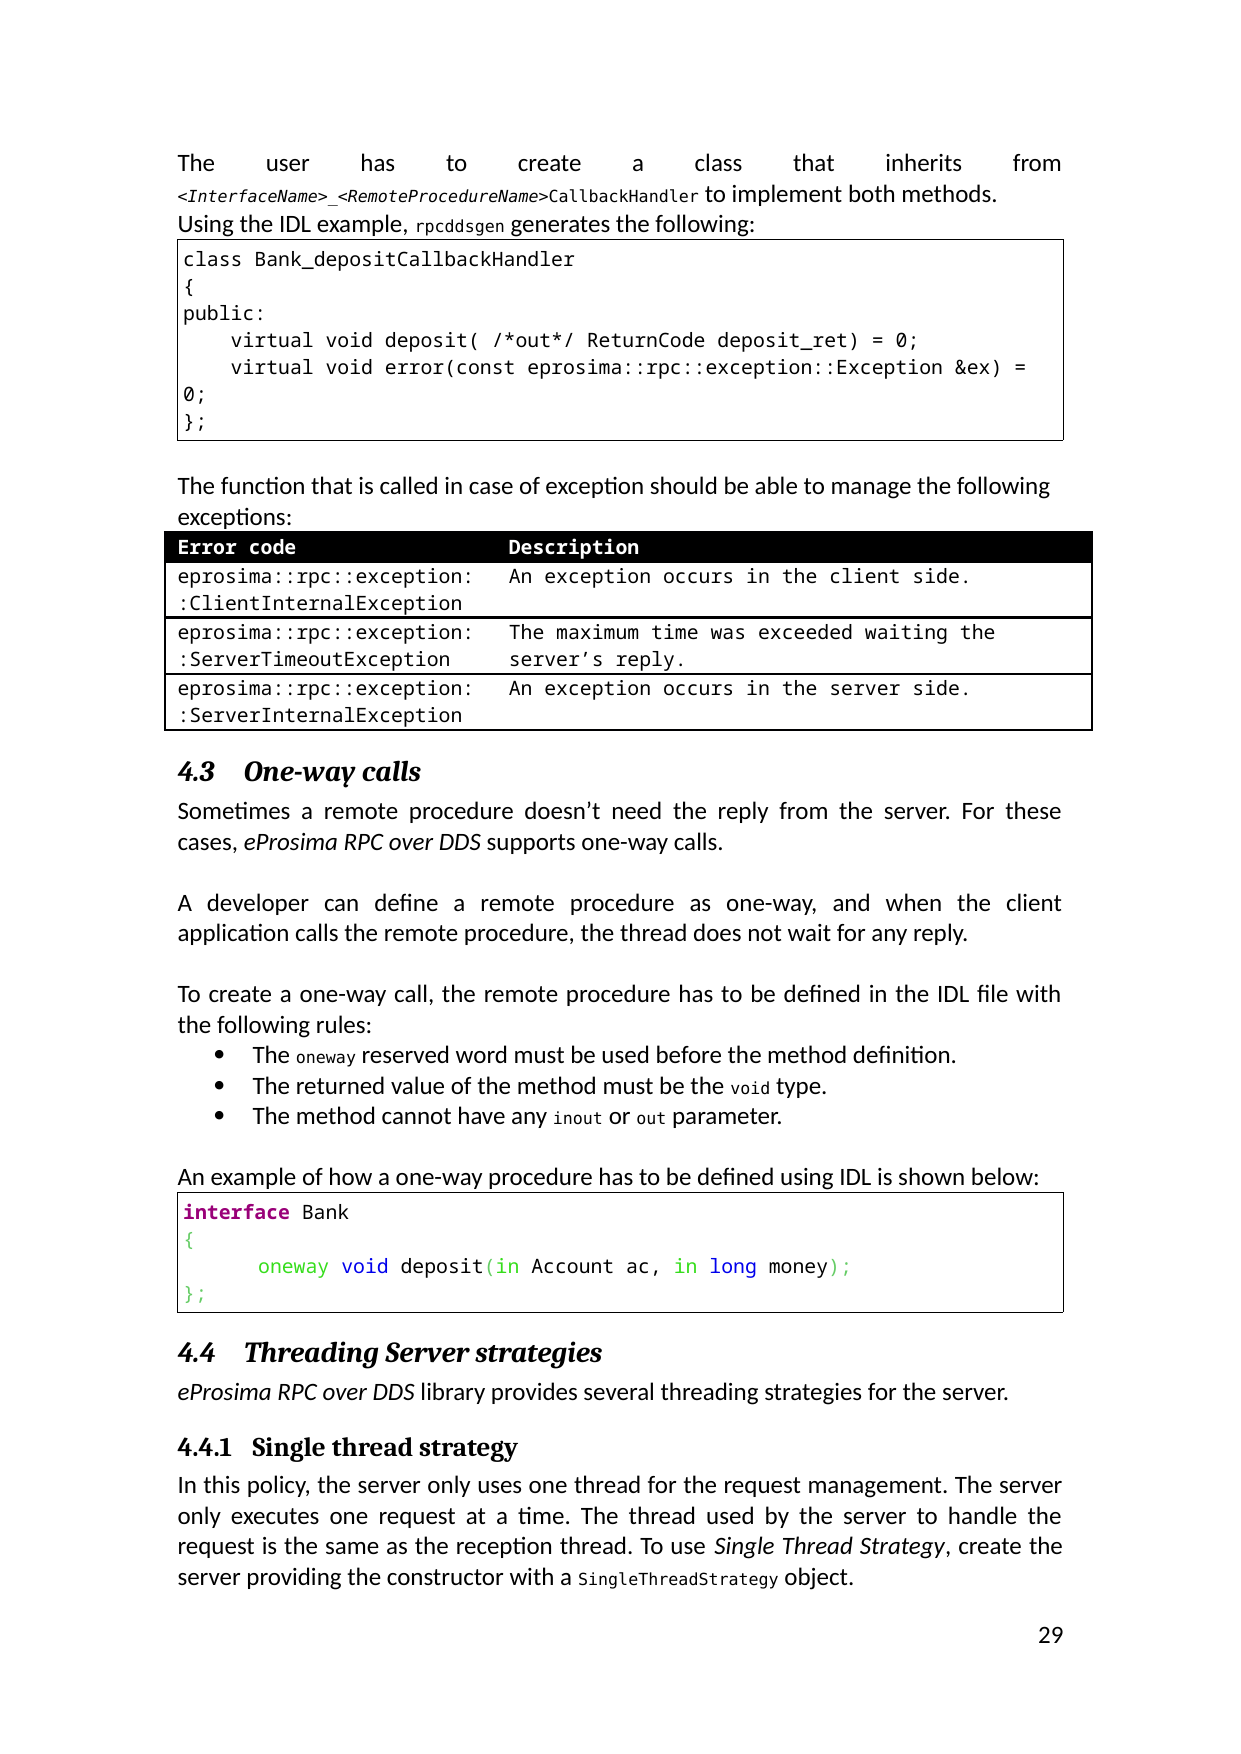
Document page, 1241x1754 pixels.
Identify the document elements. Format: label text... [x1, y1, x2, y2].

table_header interface Bank { oneway void deposit(in Account ac, in long money); }; [178, 1193, 1063, 1312]
table_header class Bank_depositCallbackHandler { public: virtual void deposit( /*out*/ ReturnCode deposit_ret) = 0; virtual void error(const eprosima::rpc::exception::Exception &ex) = 0; }; [178, 240, 1063, 439]
table_cell The maximum time was exceeded waiting the server’s reply. [496, 619, 1091, 672]
table_cell An exception occurs in the client side. [496, 563, 1091, 616]
text Sometimes a remote procedure doesn’t need the reply from the server. For these cases, eProsima RPC over DDS supports one-way calls. [177, 795, 1063, 856]
subtitle Single thread strategy [177, 1432, 1063, 1463]
table_header Description [496, 533, 1091, 560]
text eProsima RPC over DDS library provides several threading strategies for the server. [177, 1376, 1063, 1407]
table_cell eprosima::rpc::exception::ServerInternalException [166, 675, 496, 728]
list The returned value of the method must be the void type. [215, 1070, 1063, 1101]
text The user has to create a class that inherits from <InterfaceName>_<RemoteProcedureName>CallbackHandler to implement both methods. [177, 148, 1063, 209]
list The method cannot have any inout or out parameter. [215, 1101, 1063, 1131]
text An example of how a one-way procedure has to be defined using IDL is shown below: [177, 1162, 1063, 1192]
table_header Error code [166, 533, 496, 560]
table_cell An exception occurs in the server side. [496, 675, 1091, 728]
text In this policy, the server only uses one thread for the request management. The server only executes one request at a time. The thread used by the server to handle the request is the same as the reception thread. To use Single Thread Strategy, create the server providing the constructor with a SingleThreadStrategy object. [177, 1469, 1063, 1591]
subtitle One-way calls [177, 756, 1063, 789]
table_cell eprosima::rpc::exception::ClientInternalException [166, 563, 496, 616]
list The oneway reserved word must be used before the method definition. [215, 1039, 1063, 1070]
text A developer can define a remote procedure as one-way, and when the client application calls the remote procedure, the thread does not wait for any reply. [177, 887, 1063, 948]
text To create a one-way call, the remote procedure has to be defined in the IDL file with the following rules: [177, 978, 1063, 1039]
text The function that is called in case of exception should be able to manage the following exceptions: [177, 470, 1063, 531]
table_cell eprosima::rpc::exception::ServerTimeoutException [166, 619, 496, 672]
subtitle Threading Server strategies [177, 1337, 1063, 1370]
text Using the IDL example, rpcddsgen generates the following: [177, 209, 1063, 239]
